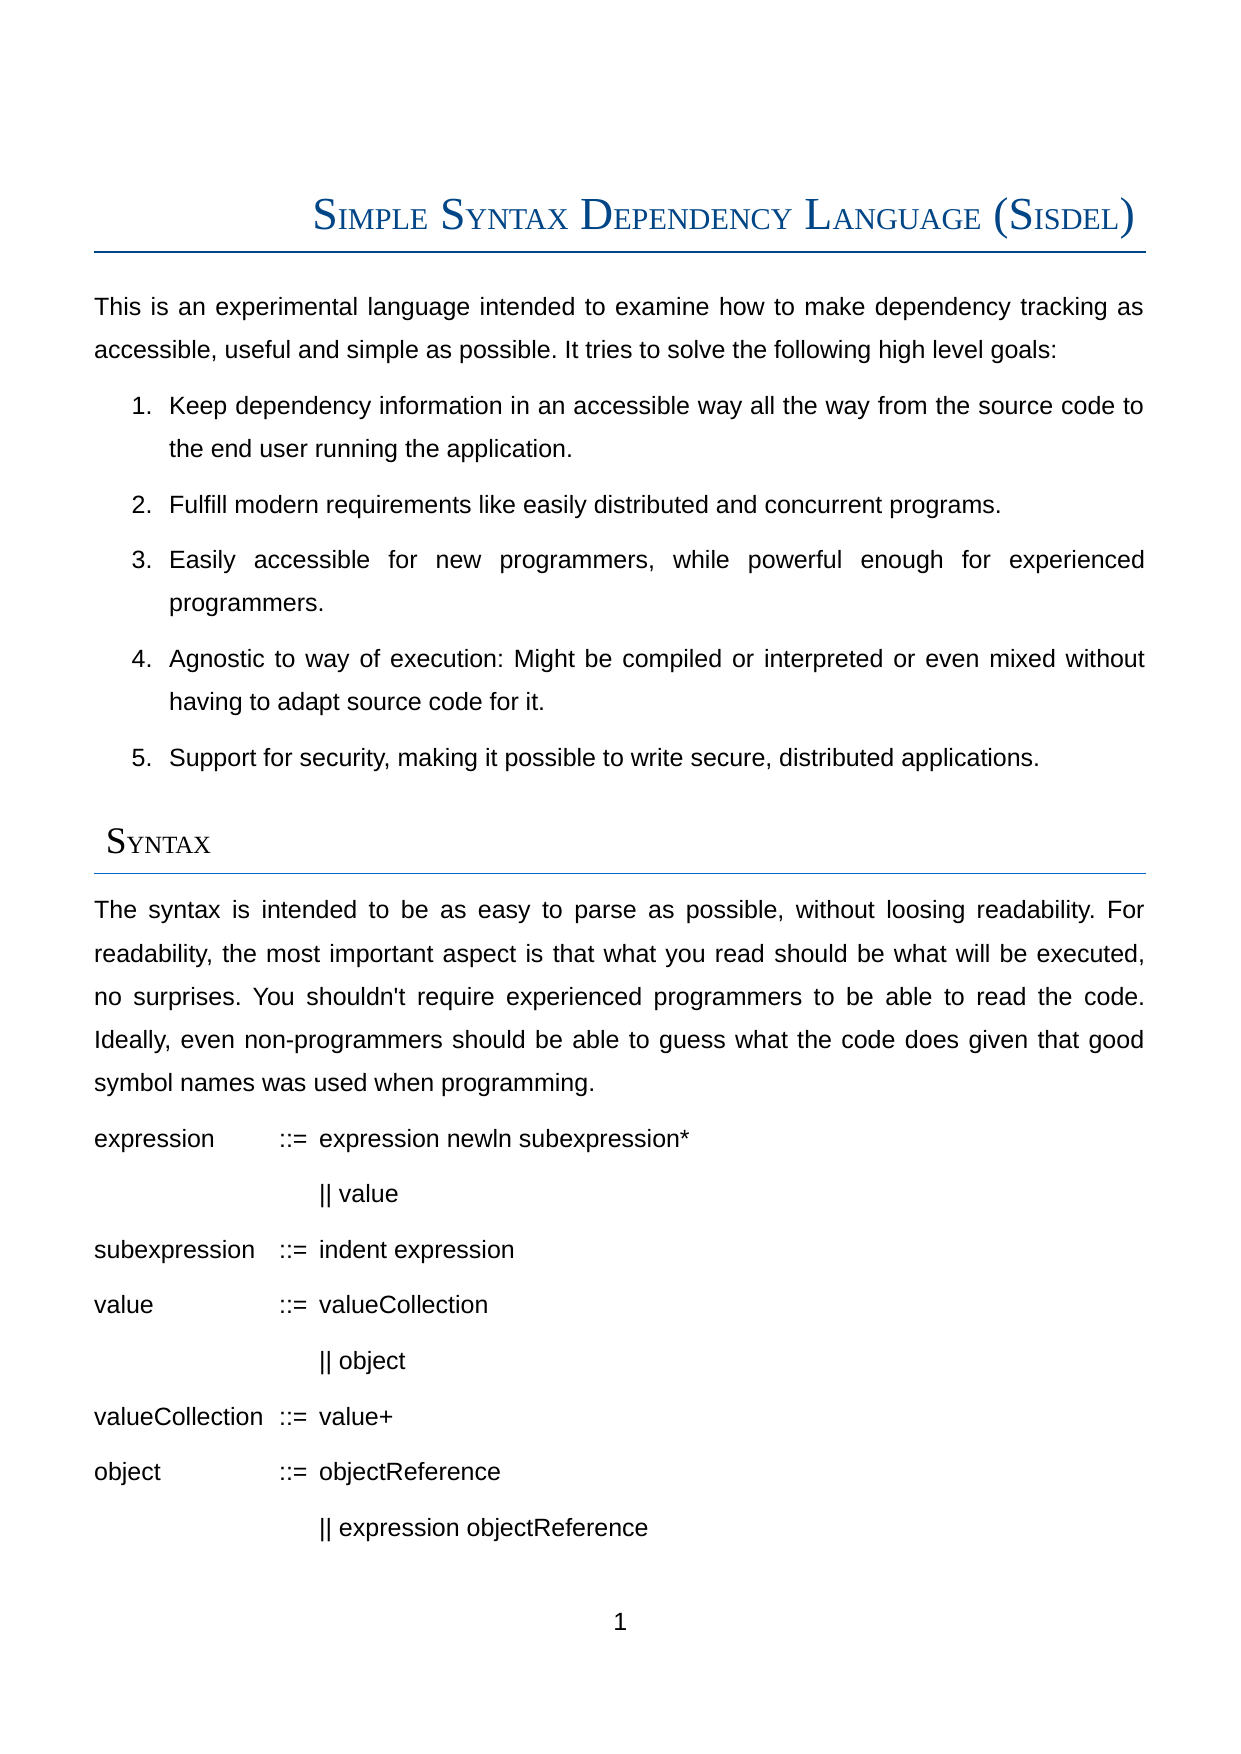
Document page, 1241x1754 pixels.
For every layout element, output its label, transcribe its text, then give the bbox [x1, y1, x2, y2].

list Easily accessible for new programmers, while powerful enough for experienced programmers. [131, 545, 1146, 617]
list Keep dependency information in an accessible way all the way from the source code to the end user running the application. [131, 391, 1146, 463]
text || object [94, 1346, 1146, 1375]
text || value [94, 1179, 1146, 1208]
subtitle Simple Syntax Dependency Language (Sisdel) [94, 175, 1146, 251]
text object ::= objectReference [94, 1457, 1146, 1486]
list Support for security, making it possible to write secure, distributed applications. [131, 743, 1146, 772]
text expression ::= expression newln subexpression* [94, 1123, 1146, 1152]
text subexpression ::= indent expression [94, 1235, 1146, 1263]
list Agnostic to way of execution: Might be compiled or interpreted or even mixed without having to adapt source code for it. [131, 644, 1146, 716]
text This is an experimental language intended to examine how to make dependency tracking as accessible, useful and simple as possible. It tries to solve the following high level goals: [94, 292, 1146, 364]
text value ::= valueCollection [94, 1290, 1146, 1319]
list Fulfill modern requirements like easily distributed and concurrent programs. [131, 490, 1146, 518]
text The syntax is intended to be as easy to parse as possible, without loosing readability. For readability, the most important aspect is that what you read should be what will be executed, no surprises. You shouldn't require experienced programmers to be able to read the code. Ideally, even non-programmers should be able to guess what the code does given that good symbol names was used when programming. [94, 895, 1146, 1097]
text valueCollection ::= value+ [94, 1402, 1146, 1430]
subtitle Syntax [94, 807, 1146, 873]
text || expression objectReference [94, 1513, 1146, 1542]
